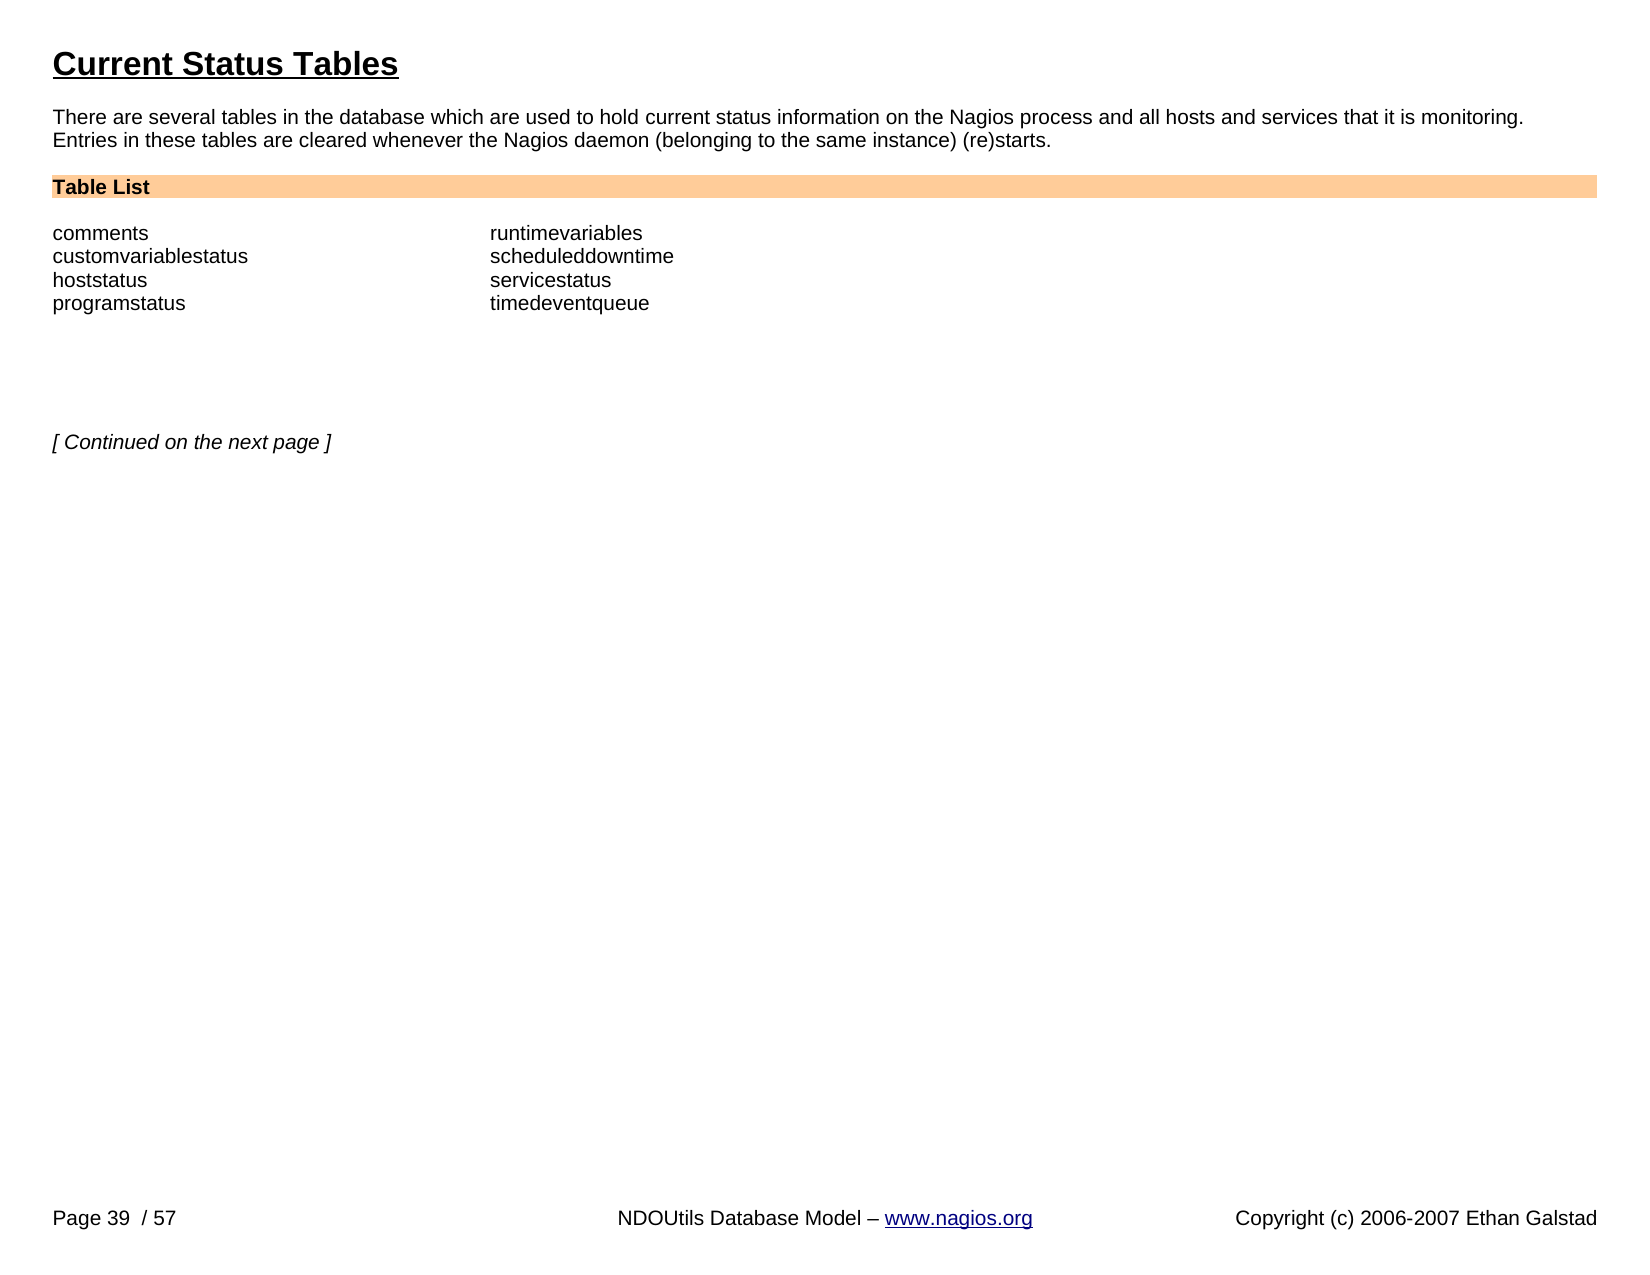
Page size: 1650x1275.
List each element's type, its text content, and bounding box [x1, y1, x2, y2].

text runtimevariables [490, 222, 1597, 245]
text programstatus [52, 291, 490, 314]
text [ Continued on the next page ] [52, 431, 1597, 454]
text timedeventqueue [490, 291, 1597, 314]
text Current Status Tables [52, 45, 1597, 82]
text hoststatus [52, 268, 490, 291]
text comments [52, 222, 490, 245]
text customvariablestatus [52, 245, 490, 268]
text scheduleddowntime [490, 245, 1597, 268]
text servicestatus [490, 268, 1597, 291]
text Table List [52, 175, 1597, 198]
text There are several tables in the database which are used to hold current status information on the Nagios process and all hosts and services that it is monitoring. Entries in these tables are cleared whenever the Nagios daemon (belonging to the same instance) (re)starts. [52, 106, 1597, 152]
